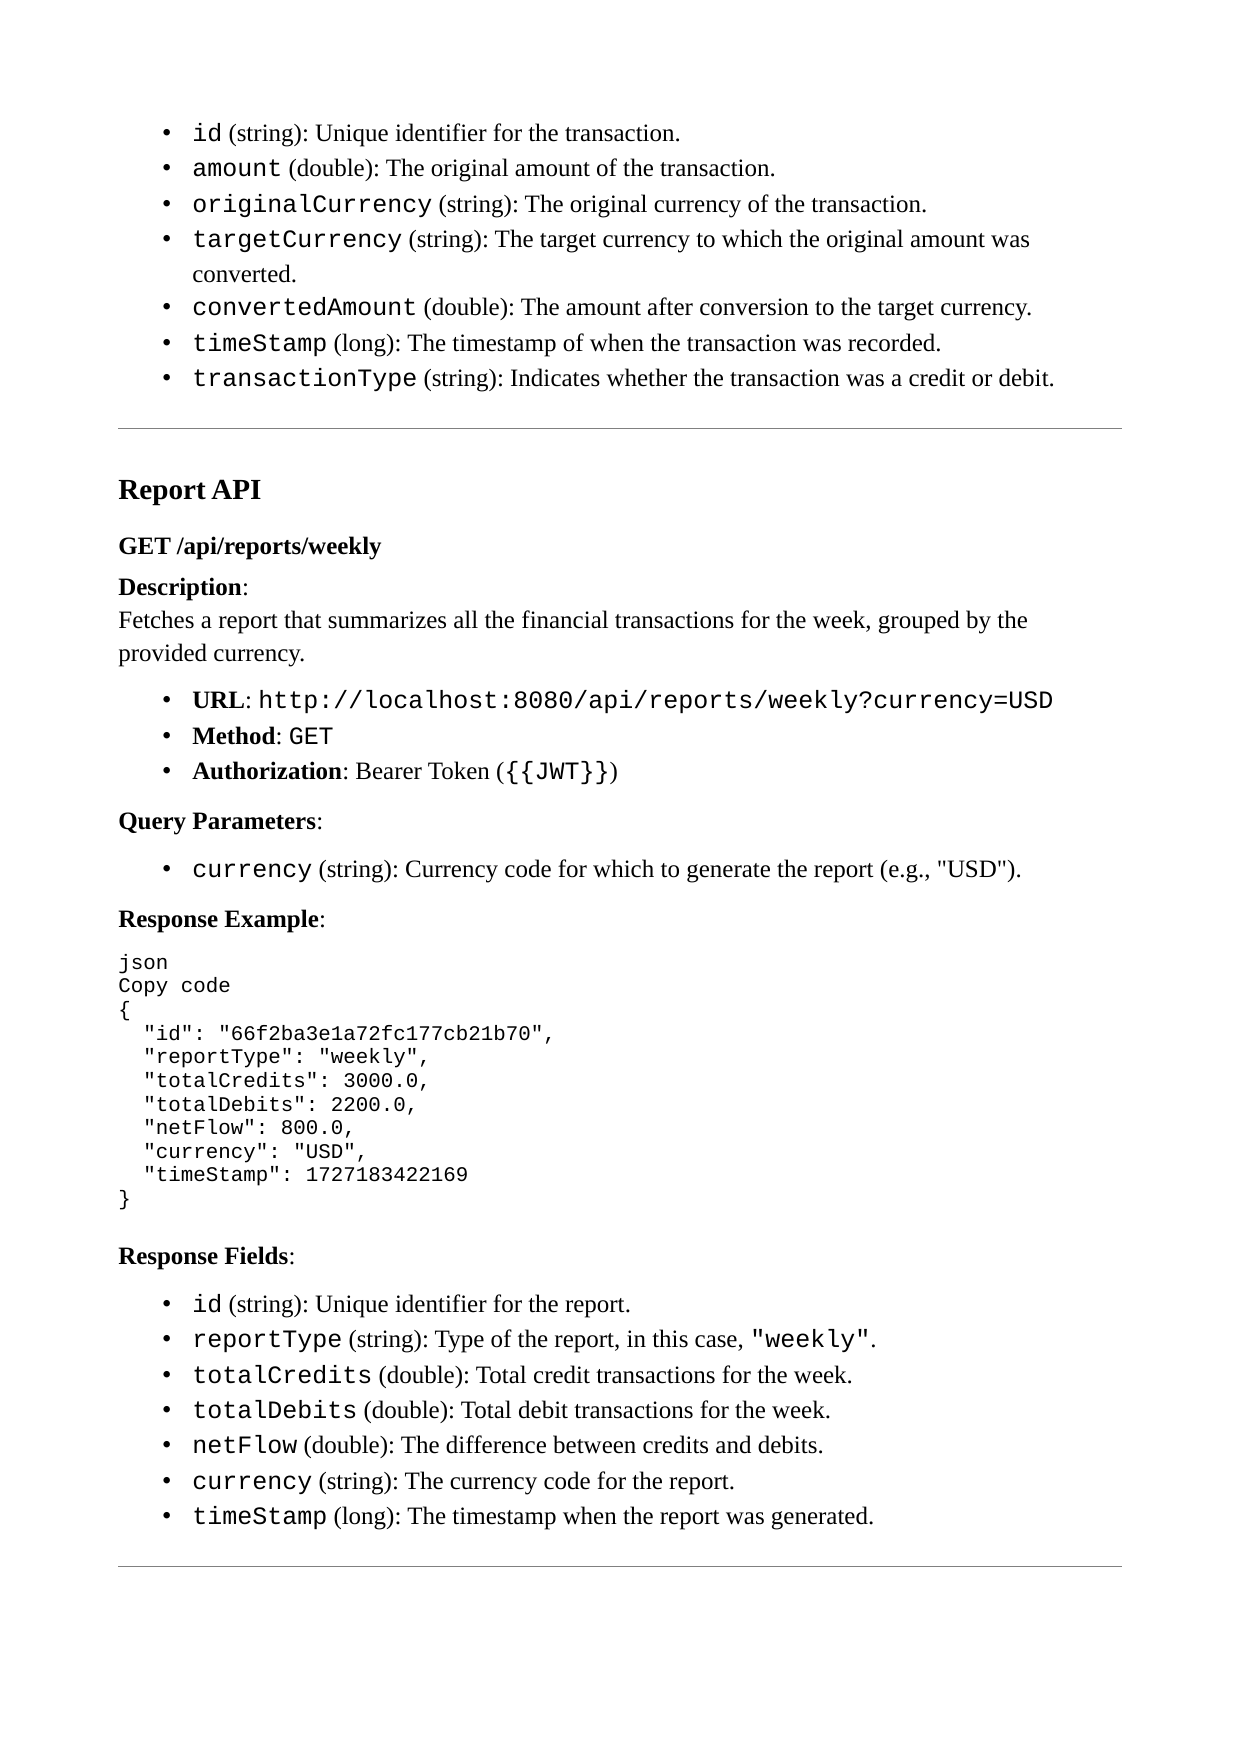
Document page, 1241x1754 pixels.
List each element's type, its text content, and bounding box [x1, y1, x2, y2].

list timeStamp (long): The timestamp of when the transaction was recorded. [162, 328, 1122, 359]
text "netFlow": 800.0, [118, 1117, 1122, 1141]
list reportType (string): Type of the report, in this case, "weekly". [162, 1324, 1122, 1355]
text "totalDebits": 2200.0, [118, 1093, 1122, 1117]
list Authorization: Bearer Token ({{JWT}}) [162, 756, 1122, 787]
list totalCredits (double): Total credit transactions for the week. [162, 1360, 1122, 1391]
text Response Fields: [118, 1241, 1122, 1270]
list id (string): Unique identifier for the transaction. [162, 118, 1122, 149]
text "timeStamp": 1727183422169 [118, 1164, 1122, 1188]
list id (string): Unique identifier for the report. [162, 1289, 1122, 1320]
list targetCurrency (string): The target currency to which the original amount was converted. [162, 224, 1122, 288]
text { [118, 999, 1122, 1023]
list originalCurrency (string): The original currency of the transaction. [162, 189, 1122, 220]
list Method: GET [162, 721, 1122, 752]
list amount (double): The original amount of the transaction. [162, 153, 1122, 184]
text "totalCredits": 3000.0, [118, 1070, 1122, 1093]
text Response Example: [118, 904, 1122, 933]
text Description: Fetches a report that summarizes all the financial transactions for the week, grouped by the provided currency. [118, 572, 1122, 667]
subtitle Report API [118, 472, 1122, 506]
text json [118, 952, 1122, 975]
list netFlow (double): The difference between credits and debits. [162, 1431, 1122, 1461]
text } [118, 1188, 1122, 1212]
subtitle GET /api/reports/weekly [118, 531, 1122, 559]
list totalDebits (double): Total debit transactions for the week. [162, 1395, 1122, 1426]
list URL: http://localhost:8080/api/reports/weekly?currency=USD [162, 686, 1122, 716]
list currency (string): Currency code for which to generate the report (e.g., "USD"). [162, 854, 1122, 885]
text Query Parameters: [118, 806, 1122, 835]
list convertedAmount (double): The amount after conversion to the target currency. [162, 292, 1122, 323]
text "currency": "USD", [118, 1141, 1122, 1164]
text Copy code [118, 975, 1122, 999]
text "reportType": "weekly", [118, 1046, 1122, 1070]
text "id": "66f2ba3e1a72fc177cb21b70", [118, 1023, 1122, 1046]
list timeStamp (long): The timestamp when the report was generated. [162, 1501, 1122, 1532]
list currency (string): The currency code for the report. [162, 1466, 1122, 1497]
list transactionType (string): Indicates whether the transaction was a credit or debit. [162, 363, 1122, 394]
